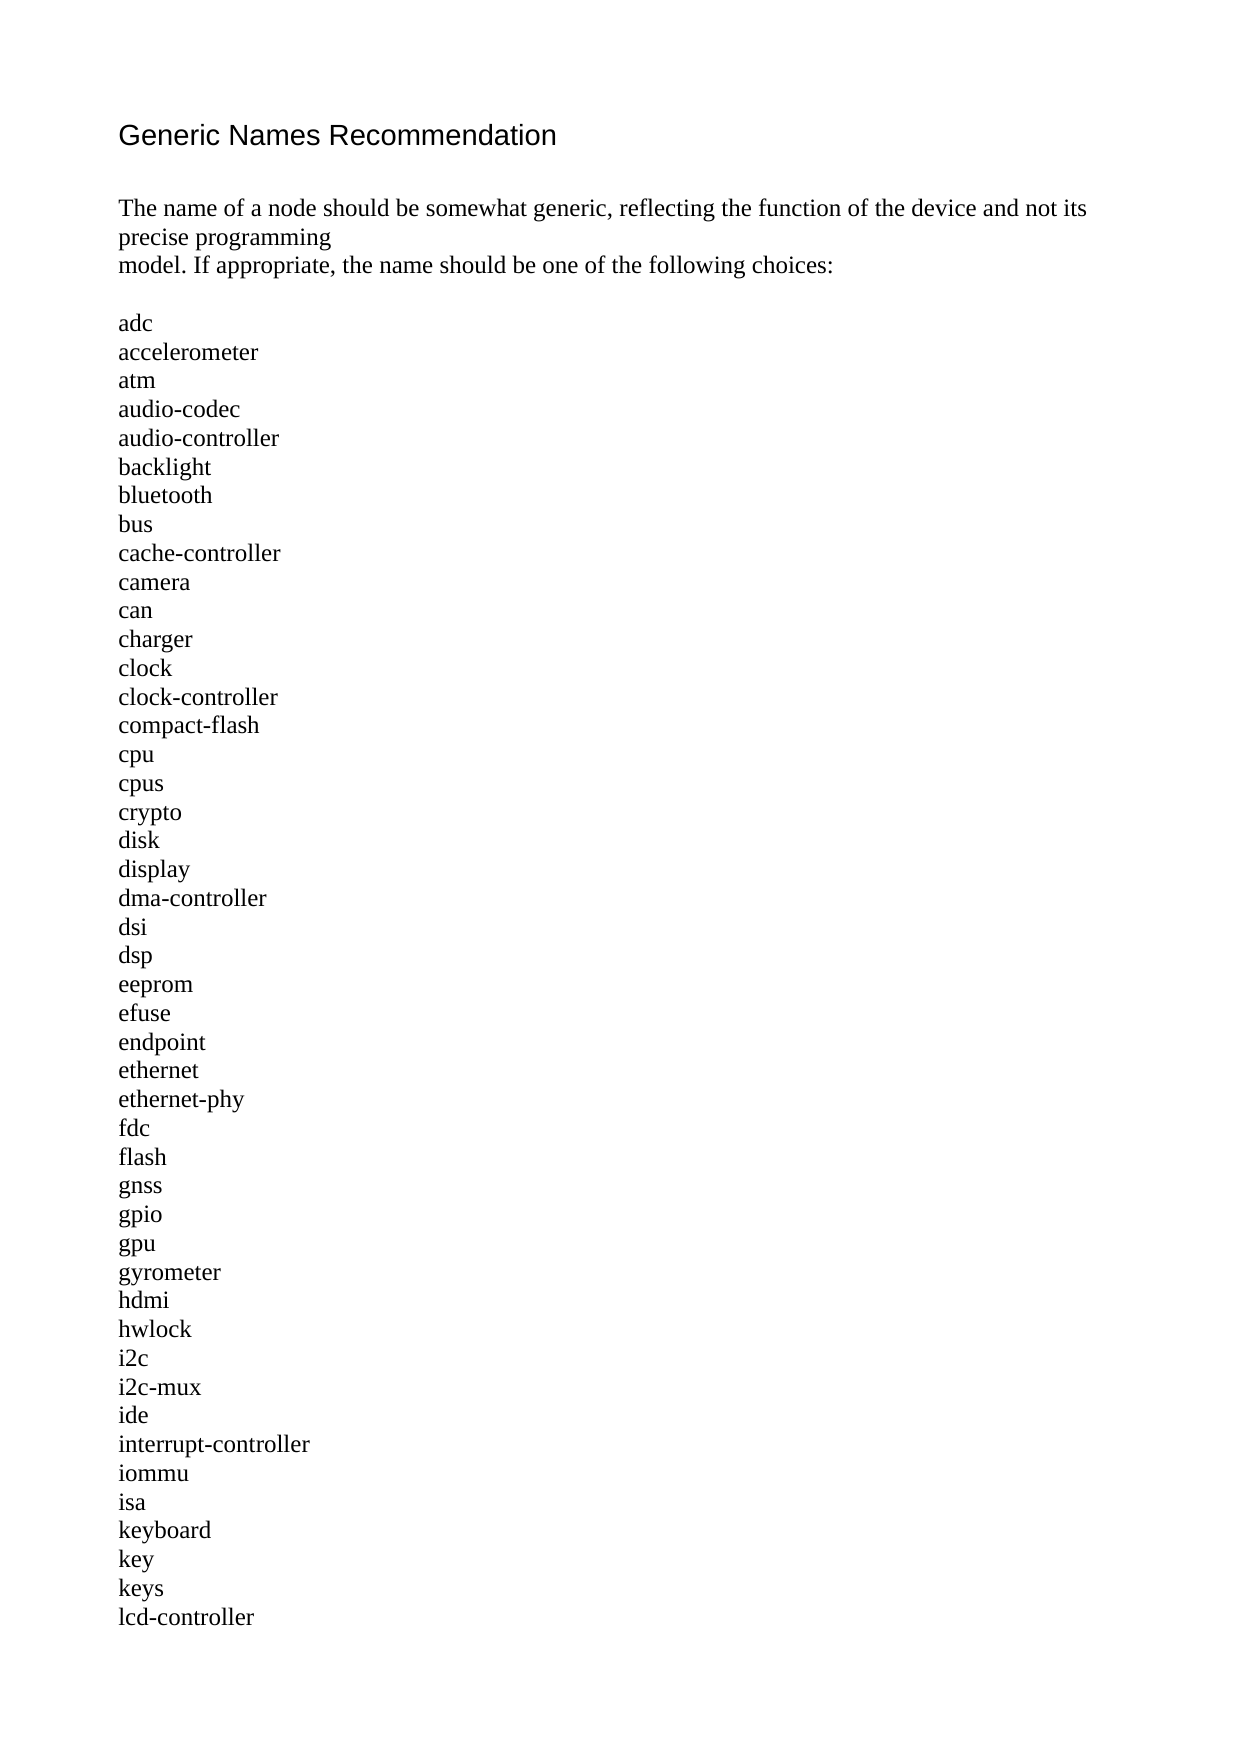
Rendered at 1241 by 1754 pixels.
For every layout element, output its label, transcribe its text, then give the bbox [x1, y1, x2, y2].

text hwlock [118, 1314, 1122, 1343]
text key [118, 1544, 1122, 1573]
text i2c [118, 1343, 1122, 1372]
text backlight [118, 452, 1122, 480]
text dsp [118, 940, 1122, 969]
text can [118, 595, 1122, 624]
text cpu [118, 739, 1122, 768]
text crypto [118, 797, 1122, 825]
text isa [118, 1487, 1122, 1515]
text clock-controller [118, 682, 1122, 710]
text adc [118, 308, 1122, 337]
text flash [118, 1142, 1122, 1170]
text disk [118, 825, 1122, 854]
text compact-flash [118, 710, 1122, 739]
text atm [118, 365, 1122, 394]
text gyrometer [118, 1257, 1122, 1285]
text audio-controller [118, 423, 1122, 452]
text ethernet [118, 1055, 1122, 1084]
text bus [118, 509, 1122, 538]
subtitle Generic Names Recommendation [118, 118, 1122, 152]
text gnss [118, 1170, 1122, 1199]
text i2c-mux [118, 1372, 1122, 1400]
text clock [118, 653, 1122, 682]
text interrupt-controller [118, 1429, 1122, 1458]
text display [118, 854, 1122, 883]
text efuse [118, 998, 1122, 1027]
text hdmi [118, 1285, 1122, 1314]
text fdc [118, 1113, 1122, 1142]
text gpio [118, 1199, 1122, 1228]
text keyboard [118, 1515, 1122, 1544]
text ide [118, 1400, 1122, 1429]
text model. If appropriate, the name should be one of the following choices: [118, 250, 1122, 279]
text dma-controller [118, 883, 1122, 912]
text eeprom [118, 969, 1122, 998]
text cache-controller [118, 538, 1122, 567]
text accelerometer [118, 337, 1122, 365]
text lcd-controller [118, 1602, 1122, 1630]
text dsi [118, 912, 1122, 940]
text audio-codec [118, 394, 1122, 423]
text keys [118, 1573, 1122, 1602]
text charger [118, 624, 1122, 653]
text camera [118, 567, 1122, 595]
text gpu [118, 1228, 1122, 1257]
text bluetooth [118, 480, 1122, 509]
text iommu [118, 1458, 1122, 1487]
text ethernet-phy [118, 1084, 1122, 1113]
text cpus [118, 768, 1122, 797]
text The name of a node should be somewhat generic, reflecting the function of the device and not its precise programming [118, 193, 1122, 250]
text endpoint [118, 1027, 1122, 1055]
